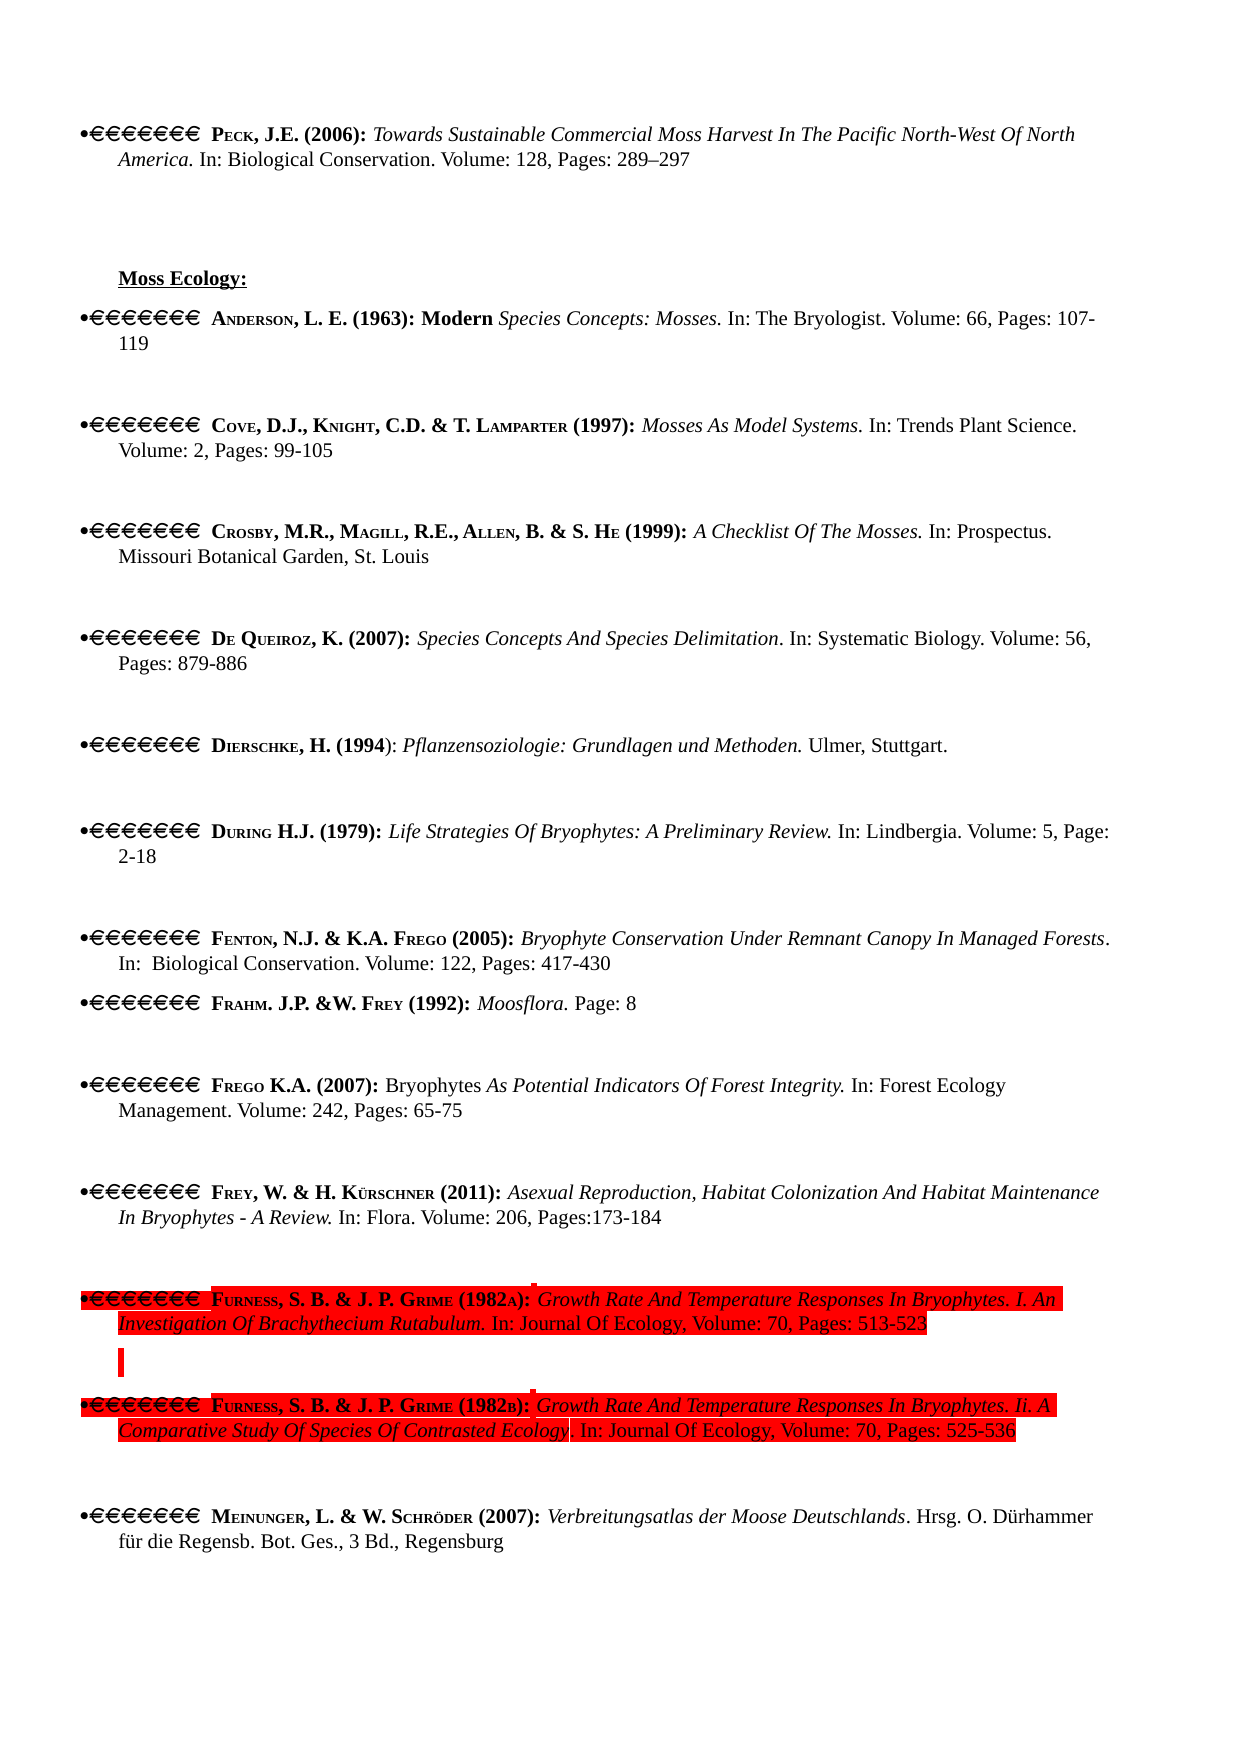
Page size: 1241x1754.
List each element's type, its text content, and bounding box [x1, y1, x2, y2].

text · Peck, J.E. (2006): Towards Sustainable Commercial Moss Harvest In The Pacific North-West Of North America. In: Biological Conservation. Volume: 128, Pages: 289–297 [81, 118, 1122, 171]
text · Frahm. J.P. &W. Frey (1992): Moosflora. Page: 8 [81, 987, 1122, 1016]
text · De Queiroz, K. (2007): Species Concepts And Species Delimitation. In: Systematic Biology. Volume: 56, Pages: 879-886 [81, 622, 1122, 675]
text · Dierschke, H. (1994): Pflanzensoziologie: Grundlagen und Methoden. Ulmer, Stuttgart. [81, 733, 1122, 757]
text · Furness, S. B. & J. P. Grime (1982b): Growth Rate And Temperature Responses In Bryophytes. Ii. A Comparative Study Of Species Of Contrasted Ecology. In: Journal Of Ecology, Volume: 70, Pages: 525-536 [81, 1389, 1122, 1442]
text · Frego K.A. (2007): Bryophytes As Potential Indicators Of Forest Integrity. In: Forest Ecology Management. Volume: 242, Pages: 65-75 [81, 1069, 1122, 1122]
text Moss Ecology: [118, 266, 1122, 290]
text · Furness, S. B. & J. P. Grime (1982a): Growth Rate And Temperature Responses In Bryophytes. I. An Investigation Of Brachythecium Rutabulum. In: Journal Of Ecology, Volume: 70, Pages: 513-523 [81, 1283, 1122, 1335]
text · Anderson, L. E. (1963): Modern Species Concepts: Mosses. In: The Bryologist. Volume: 66, Pages: 107-119 [81, 302, 1122, 355]
text · Meinunger, L. & W. Schröder (2007): Verbreitungsatlas der Moose Deutschlands. Hrsg. O. Dürhammer für die Regensb. Bot. Ges., 3 Bd., Regensburg [81, 1500, 1122, 1553]
text · Crosby, M.R., Magill, R.E., Allen, B. & S. He (1999): A Checklist Of The Mosses. In: Prospectus. Missouri Botanical Garden, St. Louis [81, 516, 1122, 568]
text · Frey, W. & H. Kürschner (2011): Asexual Reproduction, Habitat Colonization And Habitat Maintenance In Bryophytes - A Review. In: Flora. Volume: 206, Pages:173-184 [81, 1176, 1122, 1229]
text · Fenton, N.J. & K.A. Frego (2005): Bryophyte Conservation Under Remnant Canopy In Managed Forests. In: Biological Conservation. Volume: 122, Pages: 417-430 [81, 922, 1122, 974]
text · Cove, D.J., Knight, C.D. & T. Lamparter (1997): Mosses As Model Systems. In: Trends Plant Science. Volume: 2, Pages: 99-105 [81, 409, 1122, 462]
text · During H.J. (1979): Life Strategies Of Bryophytes: A Preliminary Review. In: Lindbergia. Volume: 5, Page: 2-18 [81, 815, 1122, 868]
